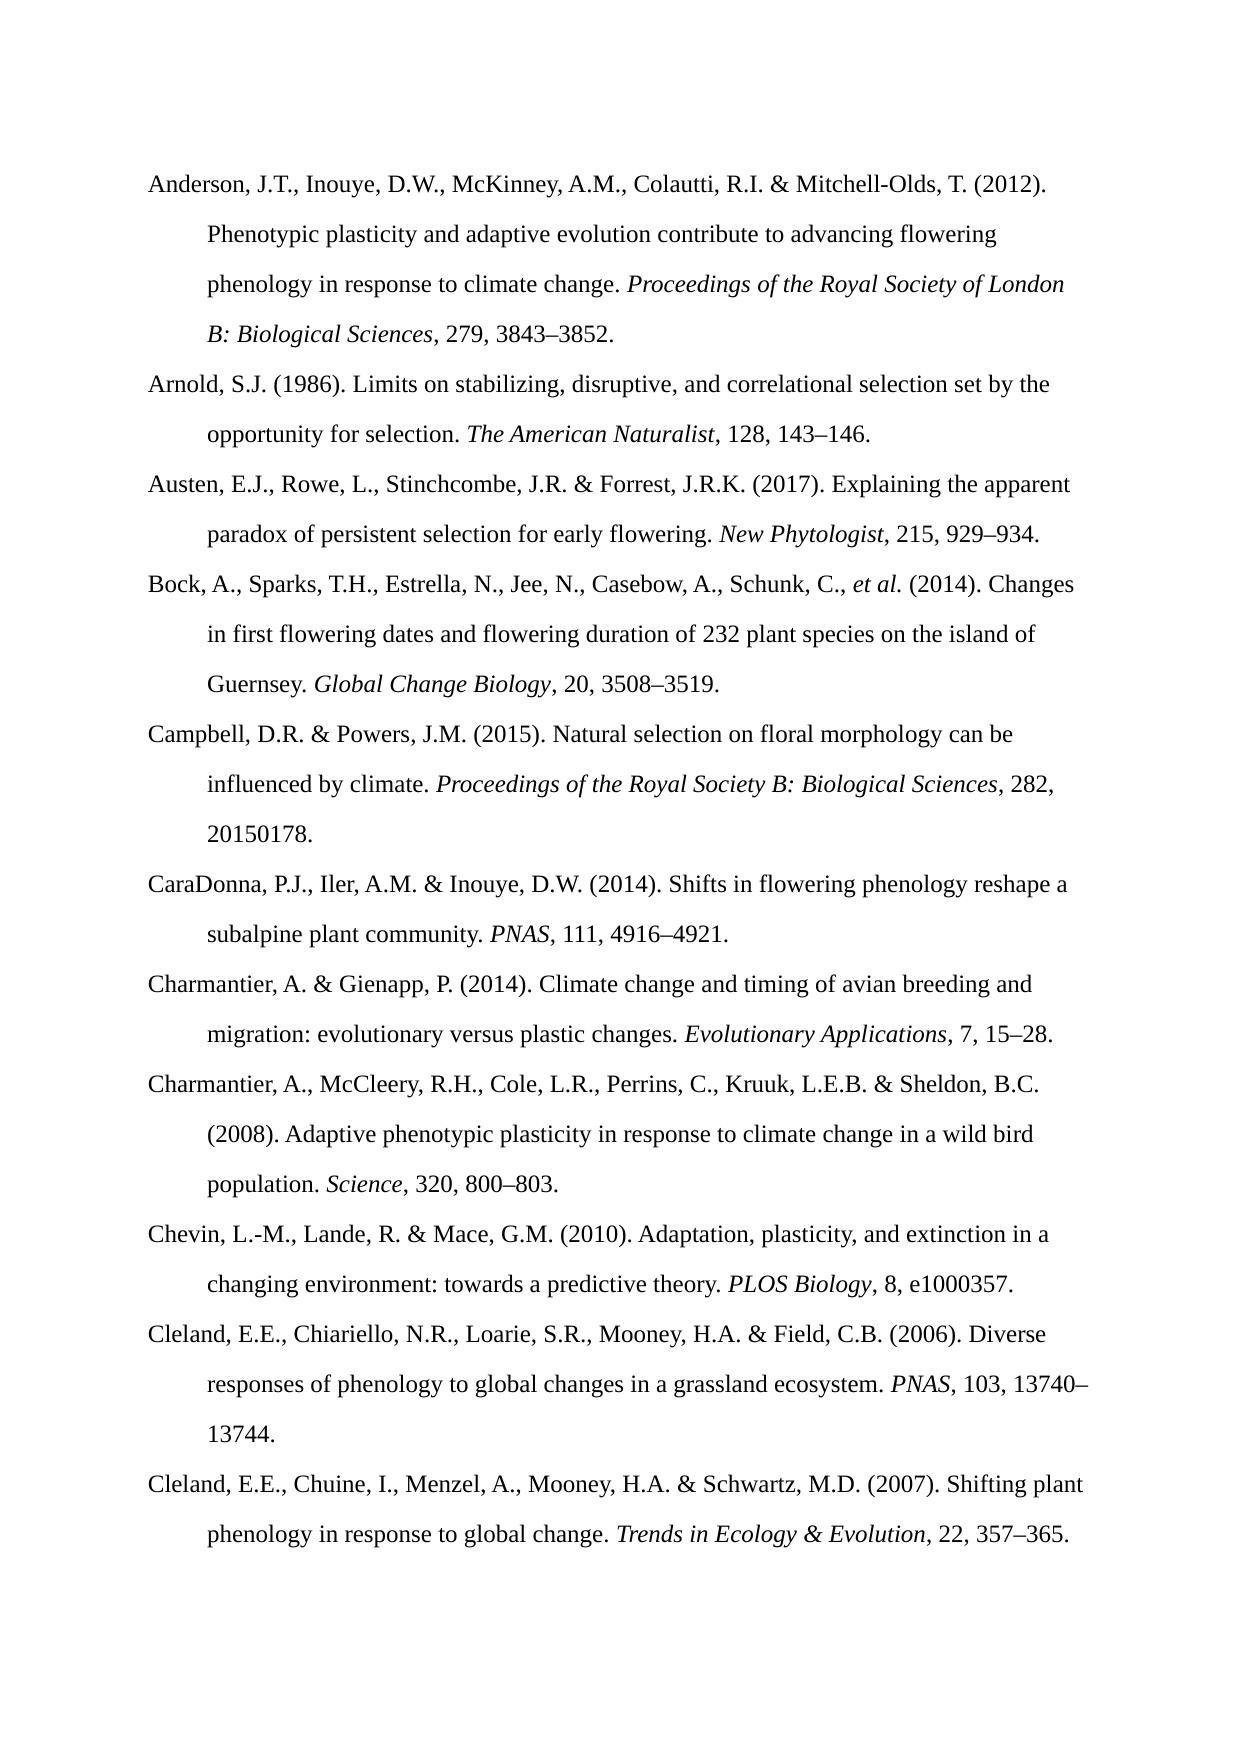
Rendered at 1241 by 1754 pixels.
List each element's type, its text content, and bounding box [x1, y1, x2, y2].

text Charmantier, A. & Gienapp, P. (2014). Climate change and timing of avian breeding and migration: evolutionary versus plastic changes. Evolutionary Applications, 7, 15–28. [148, 948, 1092, 1048]
text Chevin, L.-M., Lande, R. & Mace, G.M. (2010). Adaptation, plasticity, and extinction in a changing environment: towards a predictive theory. PLOS Biology, 8, e1000357. [148, 1198, 1092, 1298]
text Arnold, S.J. (1986). Limits on stabilizing, disruptive, and correlational selection set by the opportunity for selection. The American Naturalist, 128, 143–146. [148, 348, 1092, 448]
text Austen, E.J., Rowe, L., Stinchcombe, J.R. & Forrest, J.R.K. (2017). Explaining the apparent paradox of persistent selection for early flowering. New Phytologist, 215, 929–934. [148, 448, 1092, 548]
text Campbell, D.R. & Powers, J.M. (2015). Natural selection on floral morphology can be influenced by climate. Proceedings of the Royal Society B: Biological Sciences, 282, 20150178. [148, 698, 1092, 848]
text Cleland, E.E., Chuine, I., Menzel, A., Mooney, H.A. & Schwartz, M.D. (2007). Shifting plant phenology in response to global change. Trends in Ecology & Evolution, 22, 357–365. [148, 1448, 1092, 1548]
text Bock, A., Sparks, T.H., Estrella, N., Jee, N., Casebow, A., Schunk, C., et al. (2014). Changes in first flowering dates and flowering duration of 232 plant species on the island of Guernsey. Global Change Biology, 20, 3508–3519. [148, 548, 1092, 698]
text CaraDonna, P.J., Iler, A.M. & Inouye, D.W. (2014). Shifts in flowering phenology reshape a subalpine plant community. PNAS, 111, 4916–4921. [148, 848, 1092, 948]
text Cleland, E.E., Chiariello, N.R., Loarie, S.R., Mooney, H.A. & Field, C.B. (2006). Diverse responses of phenology to global changes in a grassland ecosystem. PNAS, 103, 13740–13744. [148, 1298, 1092, 1448]
text Charmantier, A., McCleery, R.H., Cole, L.R., Perrins, C., Kruuk, L.E.B. & Sheldon, B.C. (2008). Adaptive phenotypic plasticity in response to climate change in a wild bird population. Science, 320, 800–803. [148, 1048, 1092, 1198]
text Anderson, J.T., Inouye, D.W., McKinney, A.M., Colautti, R.I. & Mitchell-Olds, T. (2012). Phenotypic plasticity and adaptive evolution contribute to advancing flowering phenology in response to climate change. Proceedings of the Royal Society of London B: Biological Sciences, 279, 3843–3852. [148, 148, 1092, 348]
